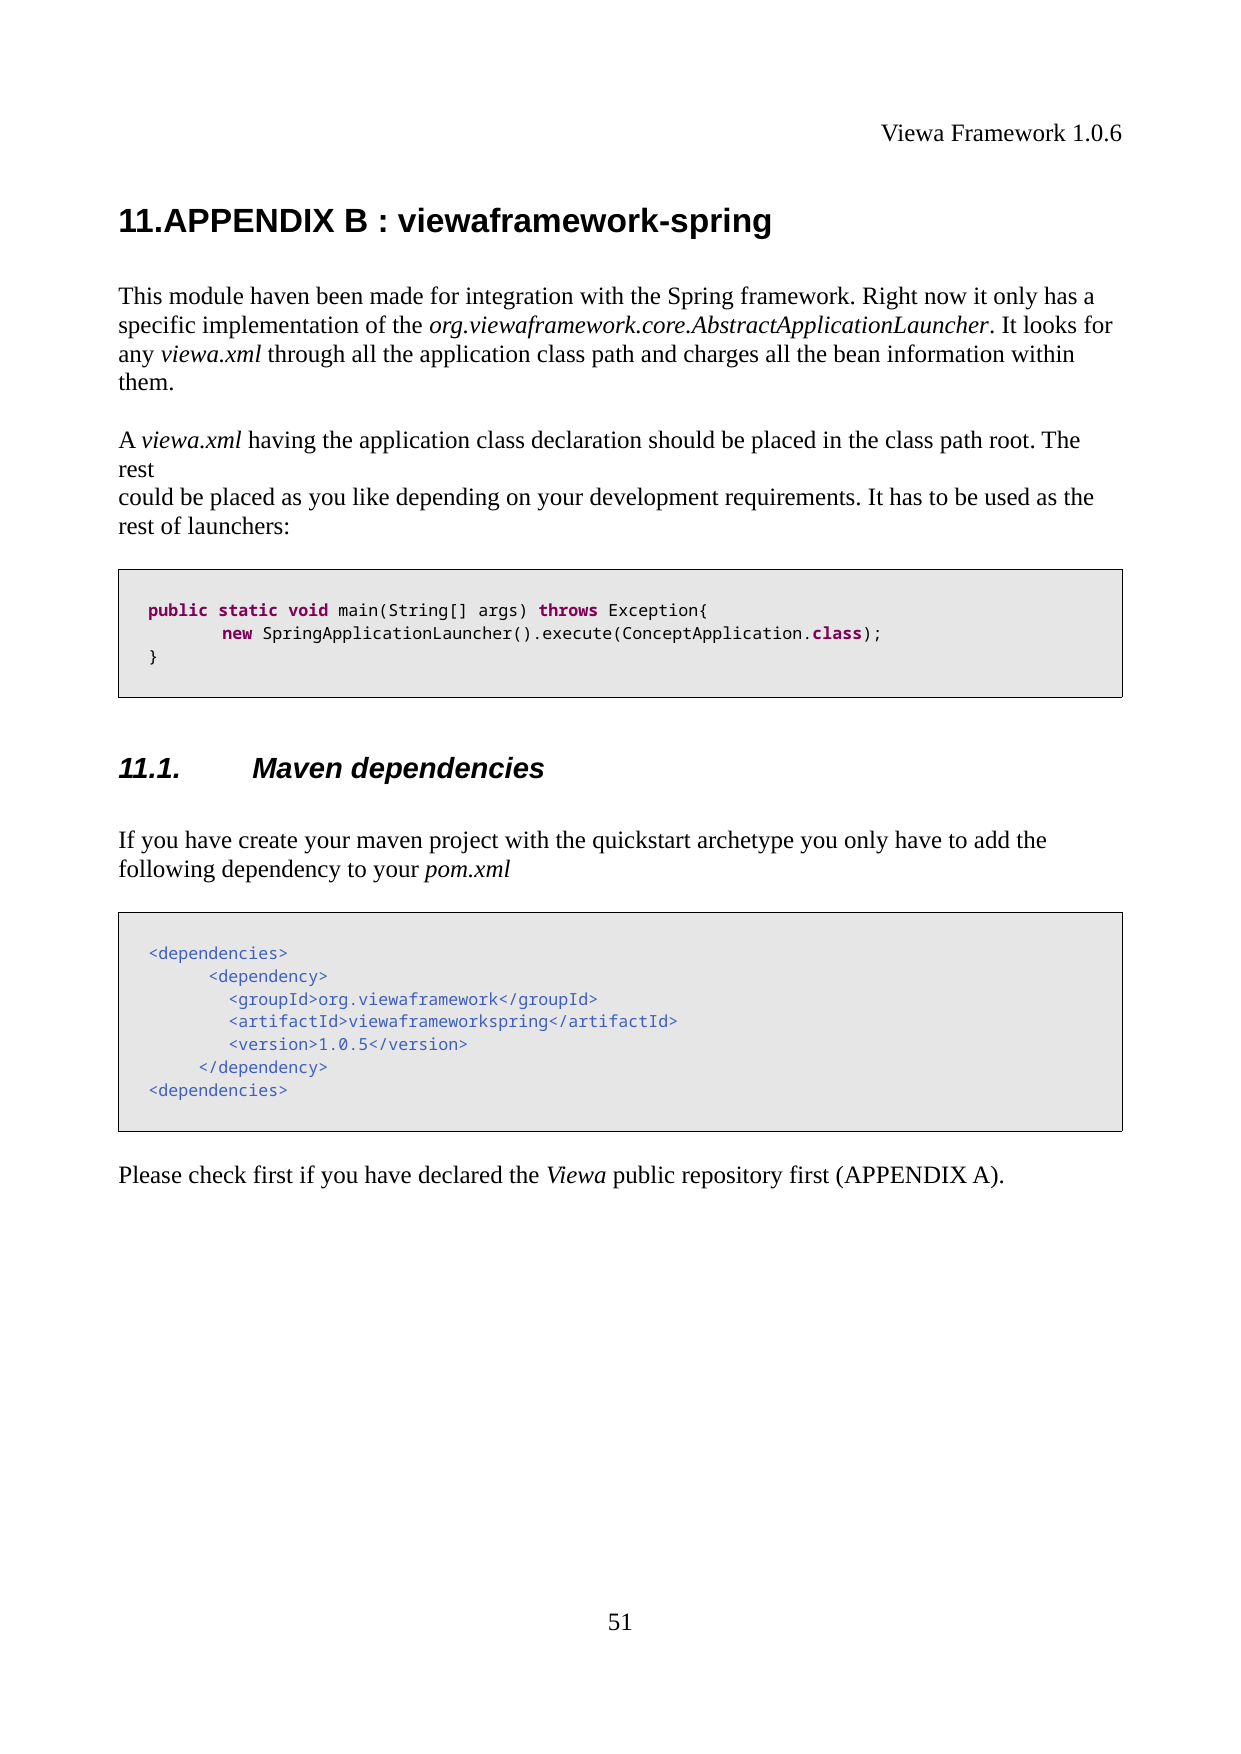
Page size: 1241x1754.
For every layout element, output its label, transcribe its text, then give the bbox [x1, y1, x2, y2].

text following dependency to your pom.xml [118, 854, 1122, 883]
text This module haven been made for integration with the Spring framework. Right now it only has a [118, 281, 1122, 310]
subtitle APPENDIX B : viewaframework­-spring [118, 201, 1122, 240]
text could be placed as you like depending on your development requirements. It has to be used as the [118, 482, 1122, 511]
text them. [118, 367, 1122, 396]
text Please check first if you have declared the Viewa public repository first (APPENDIX A). [118, 1160, 1122, 1188]
text A viewa.xml having the application class declaration should be placed in the class path root. The rest [118, 425, 1122, 482]
text rest of launchers: [118, 511, 1122, 540]
table_header public static void main(String[] args) throws Exception{ new SpringApplicationLauncher().execute(ConceptApplication.class); } [119, 570, 1122, 697]
text specific implementation of the org.viewaframework.core.AbstractApplicationLauncher. It looks for [118, 310, 1122, 339]
text If you have create your maven project with the quickstart archetype you only have to add the [118, 826, 1122, 854]
text any viewa.xml through all the application class path and charges all the bean information within [118, 339, 1122, 367]
subtitle Maven dependencies [118, 751, 1122, 784]
table_header <dependencies> <dependency> <groupId>org.viewaframework</groupId> <artifactId>viewaframework­spring</artifactId> <version>1.0.5</version> </dependency> <dependencies> [119, 913, 1122, 1131]
